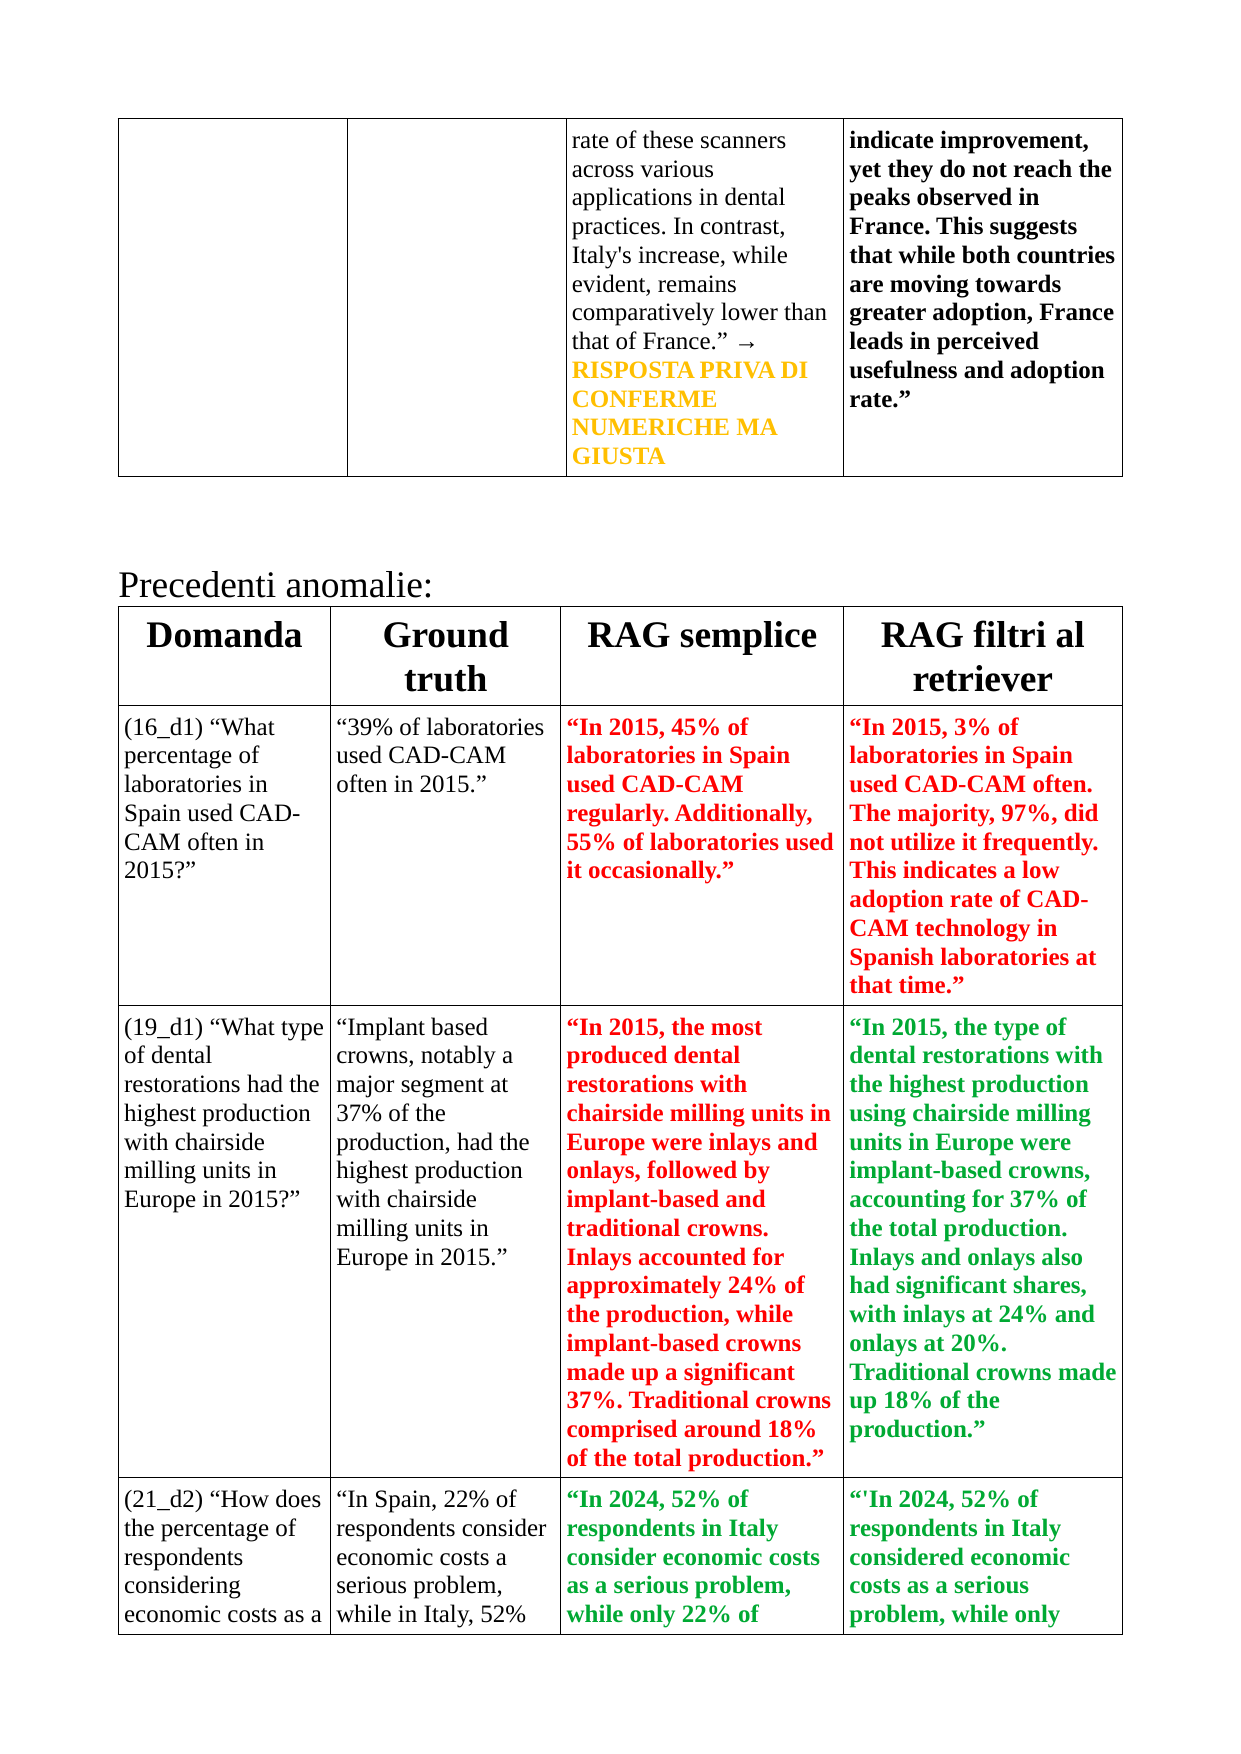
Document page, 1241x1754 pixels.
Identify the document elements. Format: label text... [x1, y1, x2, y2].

table_cell “Implant based crowns, notably a major segment at 37% of the production, had the highest production with chairside milling units in Europe in 2015.” [331, 1006, 560, 1477]
table_header RAG semplice [561, 607, 843, 705]
text Precedenti anomalie: [118, 563, 1122, 606]
table_cell “'In 2024, 52% of respondents in Italy considered economic costs as a serious problem, while only [844, 1478, 1122, 1633]
table_cell (19_d1) “What type of dental restorations had the highest production with chairside milling units in Europe in 2015?” [119, 1006, 330, 1477]
table_cell rate of these scanners across various applications in dental practices. In contrast, Italy's increase, while evident, remains comparatively lower than that of France.” → RISPOSTA PRIVA DI CONFERME NUMERICHE MA GIUSTA [567, 119, 843, 476]
table_cell “In 2015, 45% of laboratories in Spain used CAD-CAM regularly. Additionally, 55% of laboratories used it occasionally.” [561, 706, 843, 1005]
table_header Domanda [119, 607, 330, 705]
table_cell “In Spain, 22% of respondents consider economic costs a serious problem, while in Italy, 52% [331, 1478, 560, 1633]
table_cell [119, 119, 347, 476]
table_header RAG filtri al retriever [844, 607, 1122, 705]
table_cell “In 2015, the most produced dental restorations with chairside milling units in Europe were inlays and onlays, followed by implant-based and traditional crowns. Inlays accounted for approximately 24% of the production, while implant-based crowns made up a significant 37%. Traditional crowns comprised around 18% of the total production.” [561, 1006, 843, 1477]
table_cell “39% of laboratories used CAD-CAM often in 2015.” [331, 706, 560, 1005]
table_cell (21_d2) “How does the percentage of respondents considering economic costs as a [119, 1478, 330, 1633]
table_header Ground truth [331, 607, 560, 705]
table_cell “In 2015, the type of dental restorations with the highest production using chairside milling units in Europe were implant-based crowns, accounting for 37% of the total production. Inlays and onlays also had significant shares, with inlays at 24% and onlays at 20%. Traditional crowns made up 18% of the production.” [844, 1006, 1122, 1477]
table_cell “In 2024, 52% of respondents in Italy consider economic costs as a serious problem, while only 22% of [561, 1478, 843, 1633]
table_cell [348, 119, 566, 476]
table_cell (16_d1) “What percentage of laboratories in Spain used CAD-CAM often in 2015?” [119, 706, 330, 1005]
table_cell indicate improvement, yet they do not reach the peaks observed in France. This suggests that while both countries are moving towards greater adoption, France leads in perceived usefulness and adoption rate.” [844, 119, 1122, 476]
table_cell “In 2015, 3% of laboratories in Spain used CAD-CAM often. The majority, 97%, did not utilize it frequently. This indicates a low adoption rate of CAD-CAM technology in Spanish laboratories at that time.” [844, 706, 1122, 1005]
